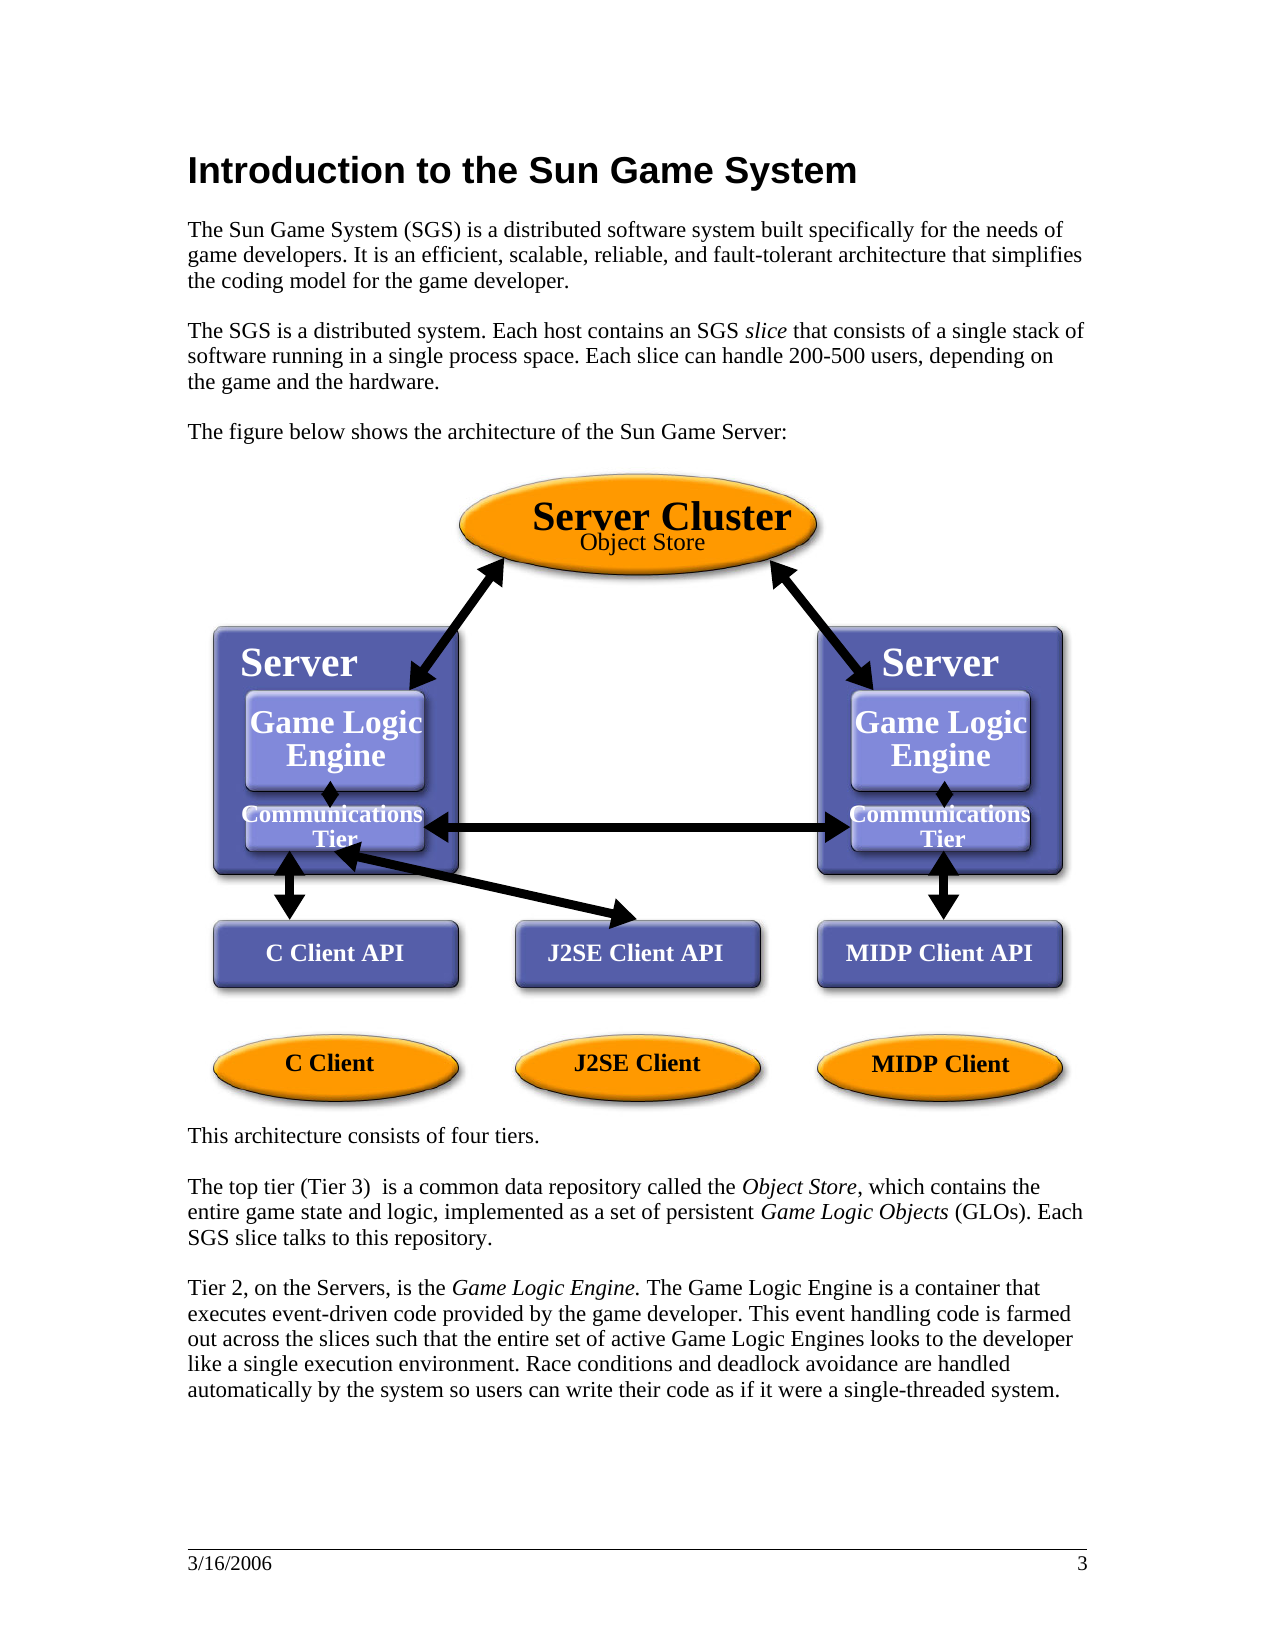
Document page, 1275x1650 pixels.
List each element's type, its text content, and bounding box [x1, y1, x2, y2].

text The figure below shows the architecture of the Sun Game Server: [187, 419, 1087, 445]
picture [190, 444, 1085, 1124]
subtitle Introduction to the Sun Game System [187, 150, 1087, 192]
text The top tier (Tier 3) is a common data repository called the Object Store, which contains the entire game state and logic, implemented as a set of persistent Game Logic Objects (GLOs). Each SGS slice talks to this repository. [187, 1174, 1087, 1250]
text Tier 2, on the Servers, is the Game Logic Engine. The Game Logic Engine is a container that executes event-driven code provided by the game developer. This event handling code is farmed out across the slices such that the entire set of active Game Logic Engines looks to the developer like a single execution environment. Race conditions and deadlock avoidance are handled automatically by the system so users can write their code as if it were a single-threaded system. [187, 1275, 1087, 1402]
text The Sun Game System (SGS) is a distributed software system built specifically for the needs of game developers. It is an efficient, scalable, reliable, and fault-tolerant architecture that simplifies the coding model for the game developer. [187, 217, 1087, 293]
text The SGS is a distributed system. Each host contains an SGS slice that consists of a single stack of software running in a single process space. Each slice can handle 200-500 users, depending on the game and the hardware. [187, 318, 1087, 394]
text This architecture consists of four tiers. [187, 470, 1087, 1149]
